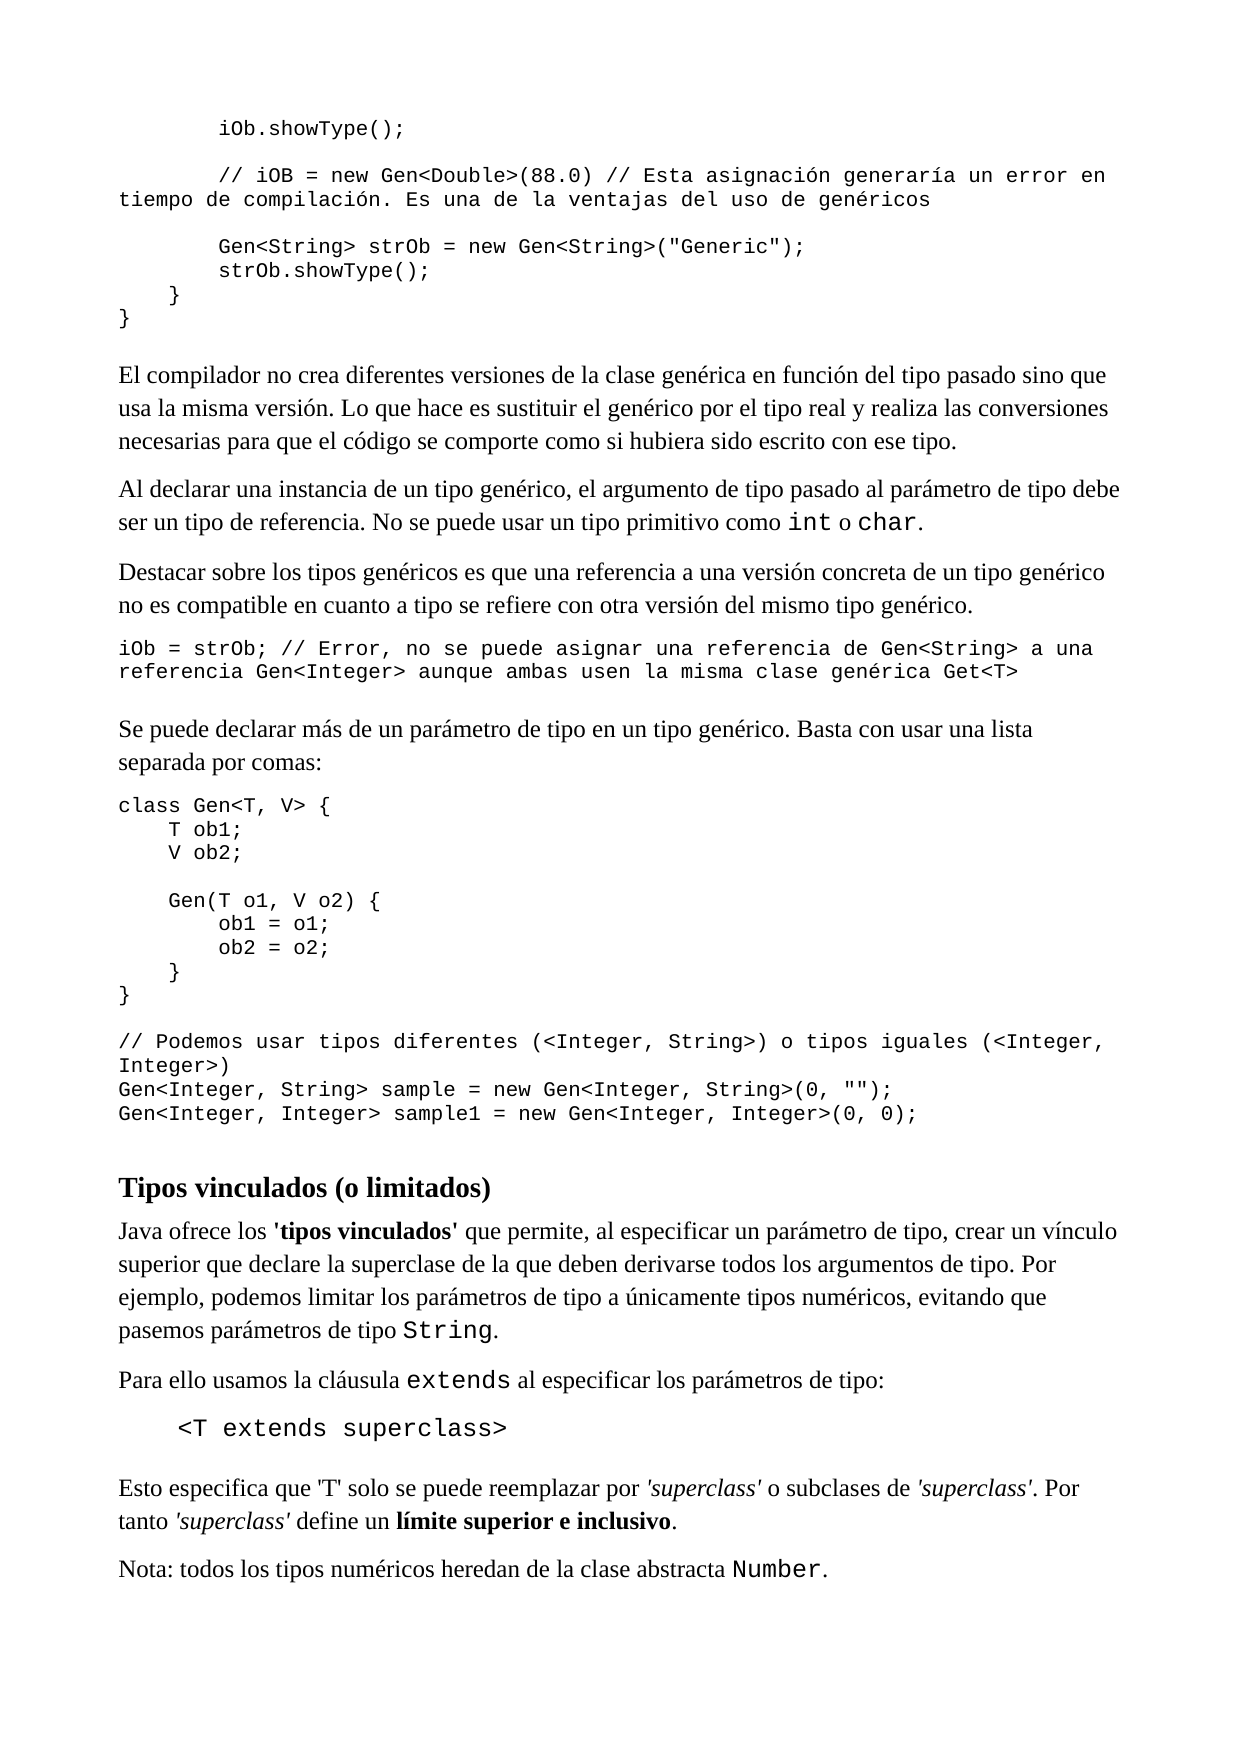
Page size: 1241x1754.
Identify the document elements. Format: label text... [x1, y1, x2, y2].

text Gen(T o1, V o2) { [118, 890, 1122, 913]
text Gen<Integer, Integer> sample1 = new Gen<Integer, Integer>(0, 0); [118, 1102, 1122, 1126]
text } [118, 984, 1122, 1008]
text Gen<String> strOb = new Gen<String>("Generic"); [118, 236, 1122, 260]
text ob2 = o2; [118, 937, 1122, 961]
text V ob2; [118, 842, 1122, 866]
text Destacar sobre los tipos genéricos es que una referencia a una versión concreta de un tipo genérico no es compatible en cuanto a tipo se refiere con otra versión del mismo tipo genérico. [118, 557, 1122, 619]
text iOb.showType(); [118, 118, 1122, 142]
text Gen<Integer, String> sample = new Gen<Integer, String>(0, ""); [118, 1079, 1122, 1102]
text El compilador no crea diferentes versiones de la clase genérica en función del tipo pasado sino que usa la misma versión. Lo que hace es sustituir el genérico por el tipo real y realiza las conversiones necesarias para que el código se comporte como si hubiera sido escrito con ese tipo. [118, 360, 1122, 455]
text T ob1; [118, 819, 1122, 842]
text } [118, 284, 1122, 307]
text Nota: todos los tipos numéricos heredan de la clase abstracta Number. [118, 1554, 1122, 1584]
text } [118, 961, 1122, 984]
text <T extends superclass> [177, 1415, 1063, 1444]
text Al declarar una instancia de un tipo genérico, el argumento de tipo pasado al parámetro de tipo debe ser un tipo de referencia. No se puede usar un tipo primitivo como int o char. [118, 474, 1122, 538]
subtitle Tipos vinculados (o limitados) [118, 1170, 1122, 1204]
text } [118, 307, 1122, 331]
text iOb = strOb; // Error, no se puede asignar una referencia de Gen<String> a una referencia Gen<Integer> aunque ambas usen la misma clase genérica Get<T> [118, 638, 1122, 685]
text class Gen<T, V> { [118, 795, 1122, 819]
text ob1 = o1; [118, 913, 1122, 937]
text Para ello usamos la cláusula extends al especificar los parámetros de tipo: [118, 1365, 1122, 1396]
text Java ofrece los 'tipos vinculados' que permite, al especificar un parámetro de tipo, crear un vínculo superior que declare la superclase de la que deben derivarse todos los argumentos de tipo. Por ejemplo, podemos limitar los parámetros de tipo a únicamente tipos numéricos, evitando que pasemos parámetros de tipo String. [118, 1216, 1122, 1346]
text strOb.showType(); [118, 260, 1122, 284]
text Esto especifica que 'T' solo se puede reemplazar por 'superclass' o subclases de 'superclass'. Por tanto 'superclass' define un límite superior e inclusivo. [118, 1473, 1122, 1535]
text // Podemos usar tipos diferentes (<Integer, String>) o tipos iguales (<Integer, Integer>) [118, 1032, 1122, 1079]
text // iOB = new Gen<Double>(88.0) // Esta asignación generaría un error en tiempo de compilación. Es una de la ventajas del uso de genéricos [118, 165, 1122, 213]
text Se puede declarar más de un parámetro de tipo en un tipo genérico. Basta con usar una lista separada por comas: [118, 714, 1122, 776]
